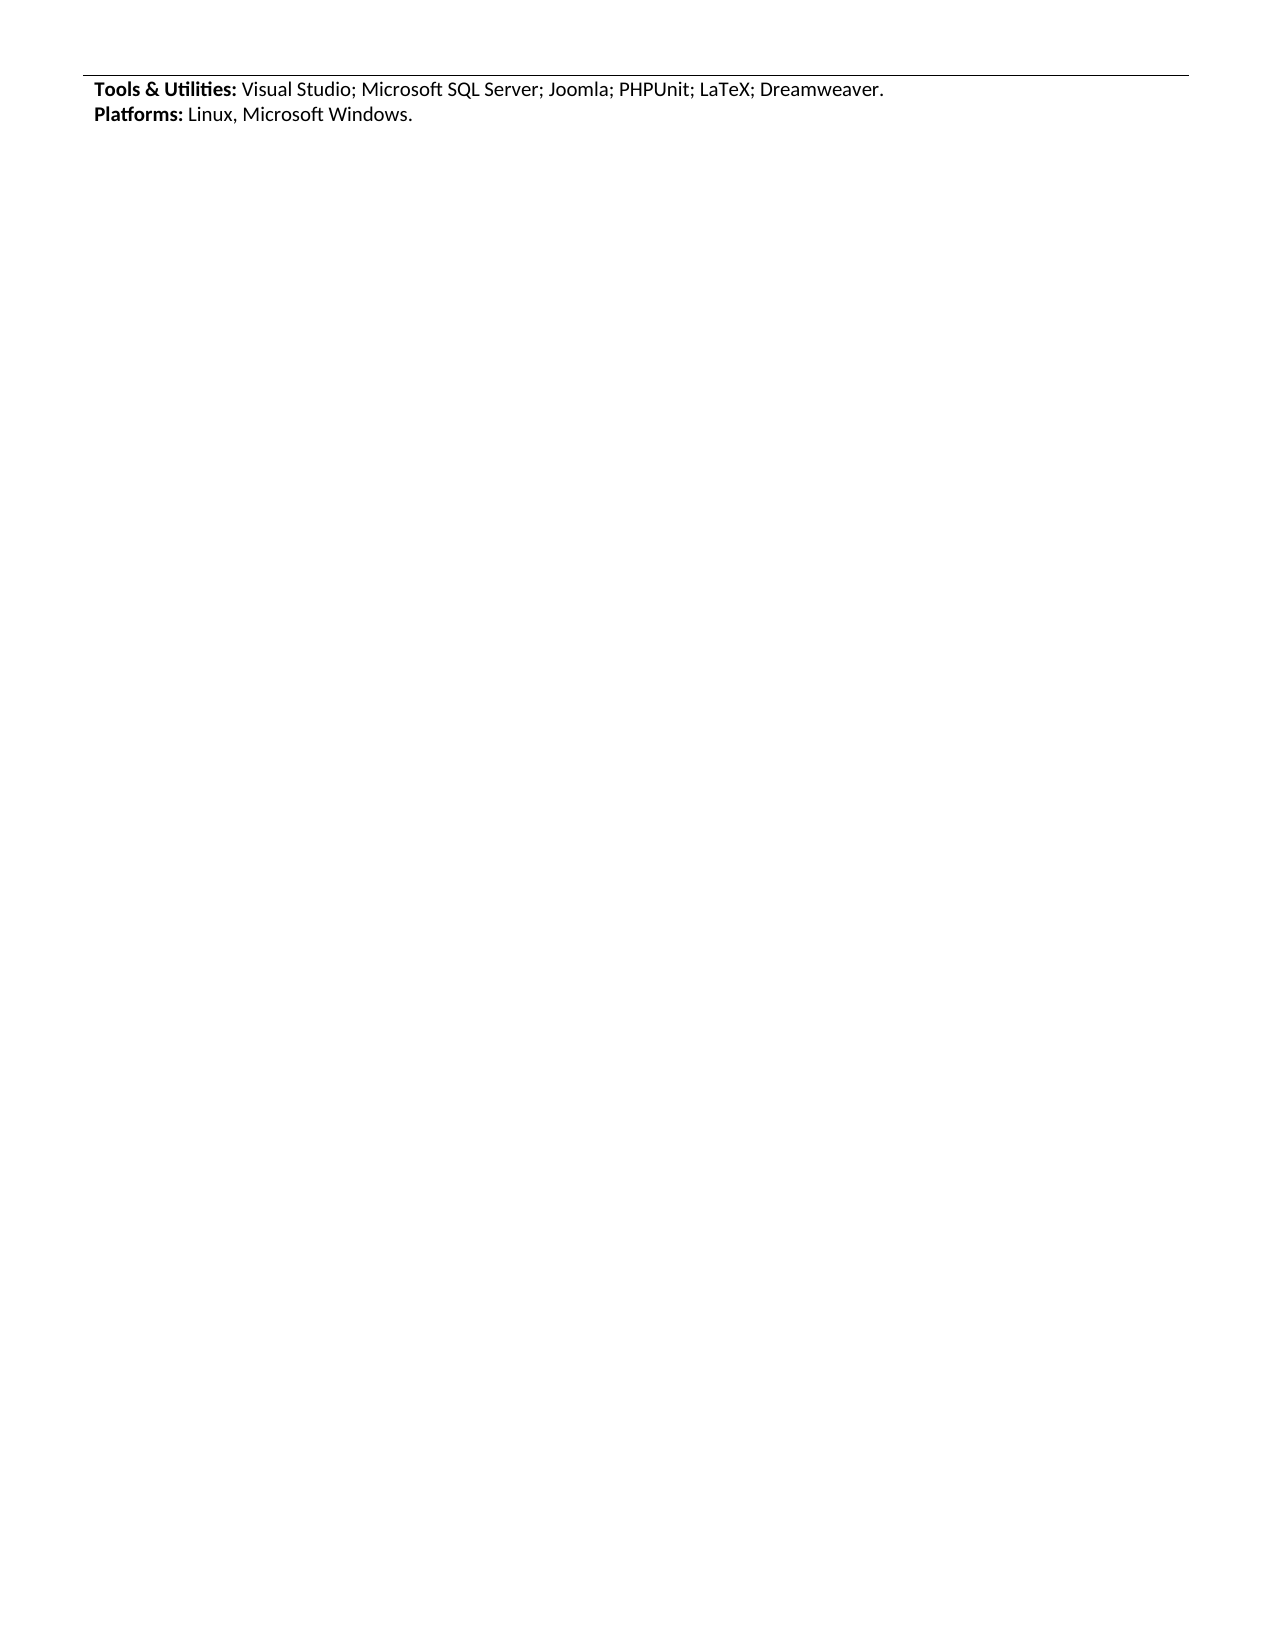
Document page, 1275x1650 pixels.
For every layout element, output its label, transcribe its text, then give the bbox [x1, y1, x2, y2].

table_cell Tools & Utilities: Visual Studio; Microsoft SQL Server; Joomla; PHPUnit; LaTeX; Dreamweaver. Platforms: Linux, Microsoft Windows. [83, 76, 1189, 127]
